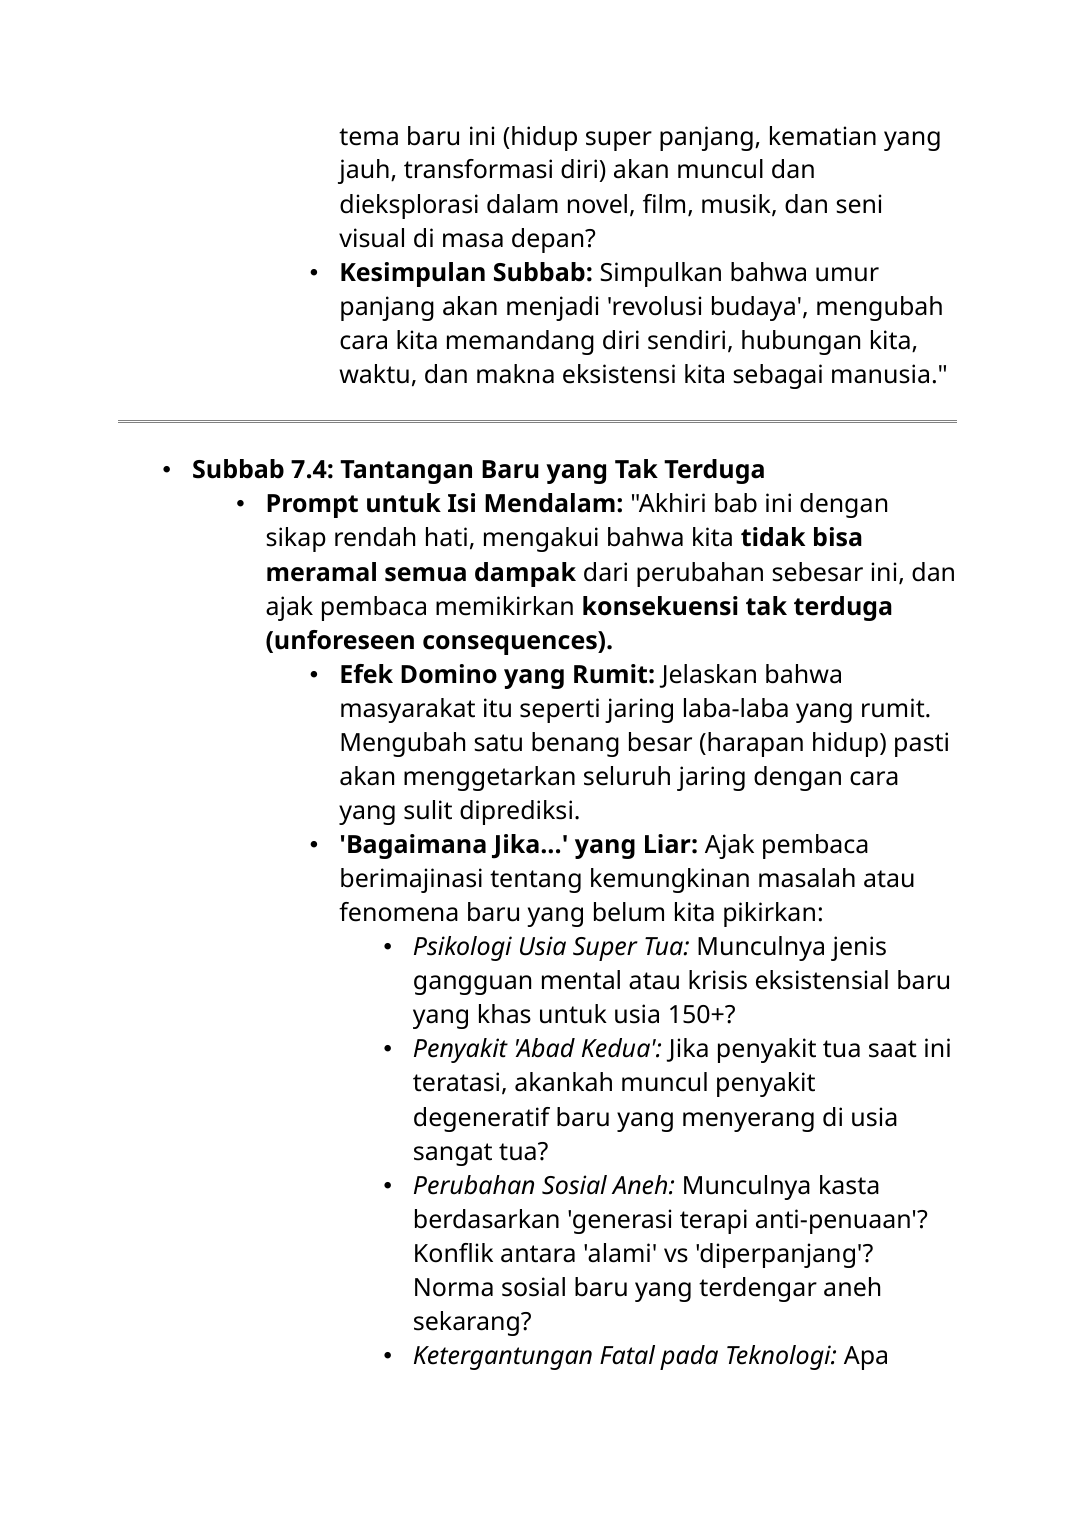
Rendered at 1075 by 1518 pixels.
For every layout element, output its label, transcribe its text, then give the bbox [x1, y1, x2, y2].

list Perubahan Sosial Aneh: Munculnya kasta berdasarkan 'generasi terapi anti-penuaan'? Konflik antara 'alami' vs 'diperpanjang'? Norma sosial baru yang terdengar aneh sekarang? [383, 1167, 957, 1338]
list Efek Domino yang Rumit: Jelaskan bahwa masyarakat itu seperti jaring laba-laba yang rumit. Mengubah satu benang besar (harapan hidup) pasti akan menggetarkan seluruh jaring dengan cara yang sulit diprediksi. [309, 656, 957, 827]
list Prompt untuk Isi Mendalam: "Akhiri bab ini dengan sikap rendah hati, mengakui bahwa kita tidak bisa meramal semua dampak dari perubahan sebesar ini, dan ajak pembaca memikirkan konsekuensi tak terduga (unforeseen consequences). [236, 486, 957, 656]
list tema baru ini (hidup super panjang, kematian yang jauh, transformasi diri) akan muncul dan dieksplorasi dalam novel, film, musik, dan seni visual di masa depan? [309, 118, 957, 254]
list Kesimpulan Subbab: Simpulkan bahwa umur panjang akan menjadi 'revolusi budaya', mengubah cara kita memandang diri sendiri, hubungan kita, waktu, dan makna eksistensi kita sebagai manusia." [309, 254, 957, 391]
list Penyakit 'Abad Kedua': Jika penyakit tua saat ini teratasi, akankah muncul penyakit degeneratif baru yang menyerang di usia sangat tua? [383, 1031, 957, 1167]
list Ketergantungan Fatal pada Teknologi: Apa [383, 1338, 957, 1372]
list 'Bagaimana Jika...' yang Liar: Ajak pembaca berimajinasi tentang kemungkinan masalah atau fenomena baru yang belum kita pikirkan: [309, 827, 957, 929]
list Psikologi Usia Super Tua: Munculnya jenis gangguan mental atau krisis eksistensial baru yang khas untuk usia 150+? [383, 929, 957, 1031]
list Subbab 7.4: Tantangan Baru yang Tak Terduga [162, 452, 957, 486]
